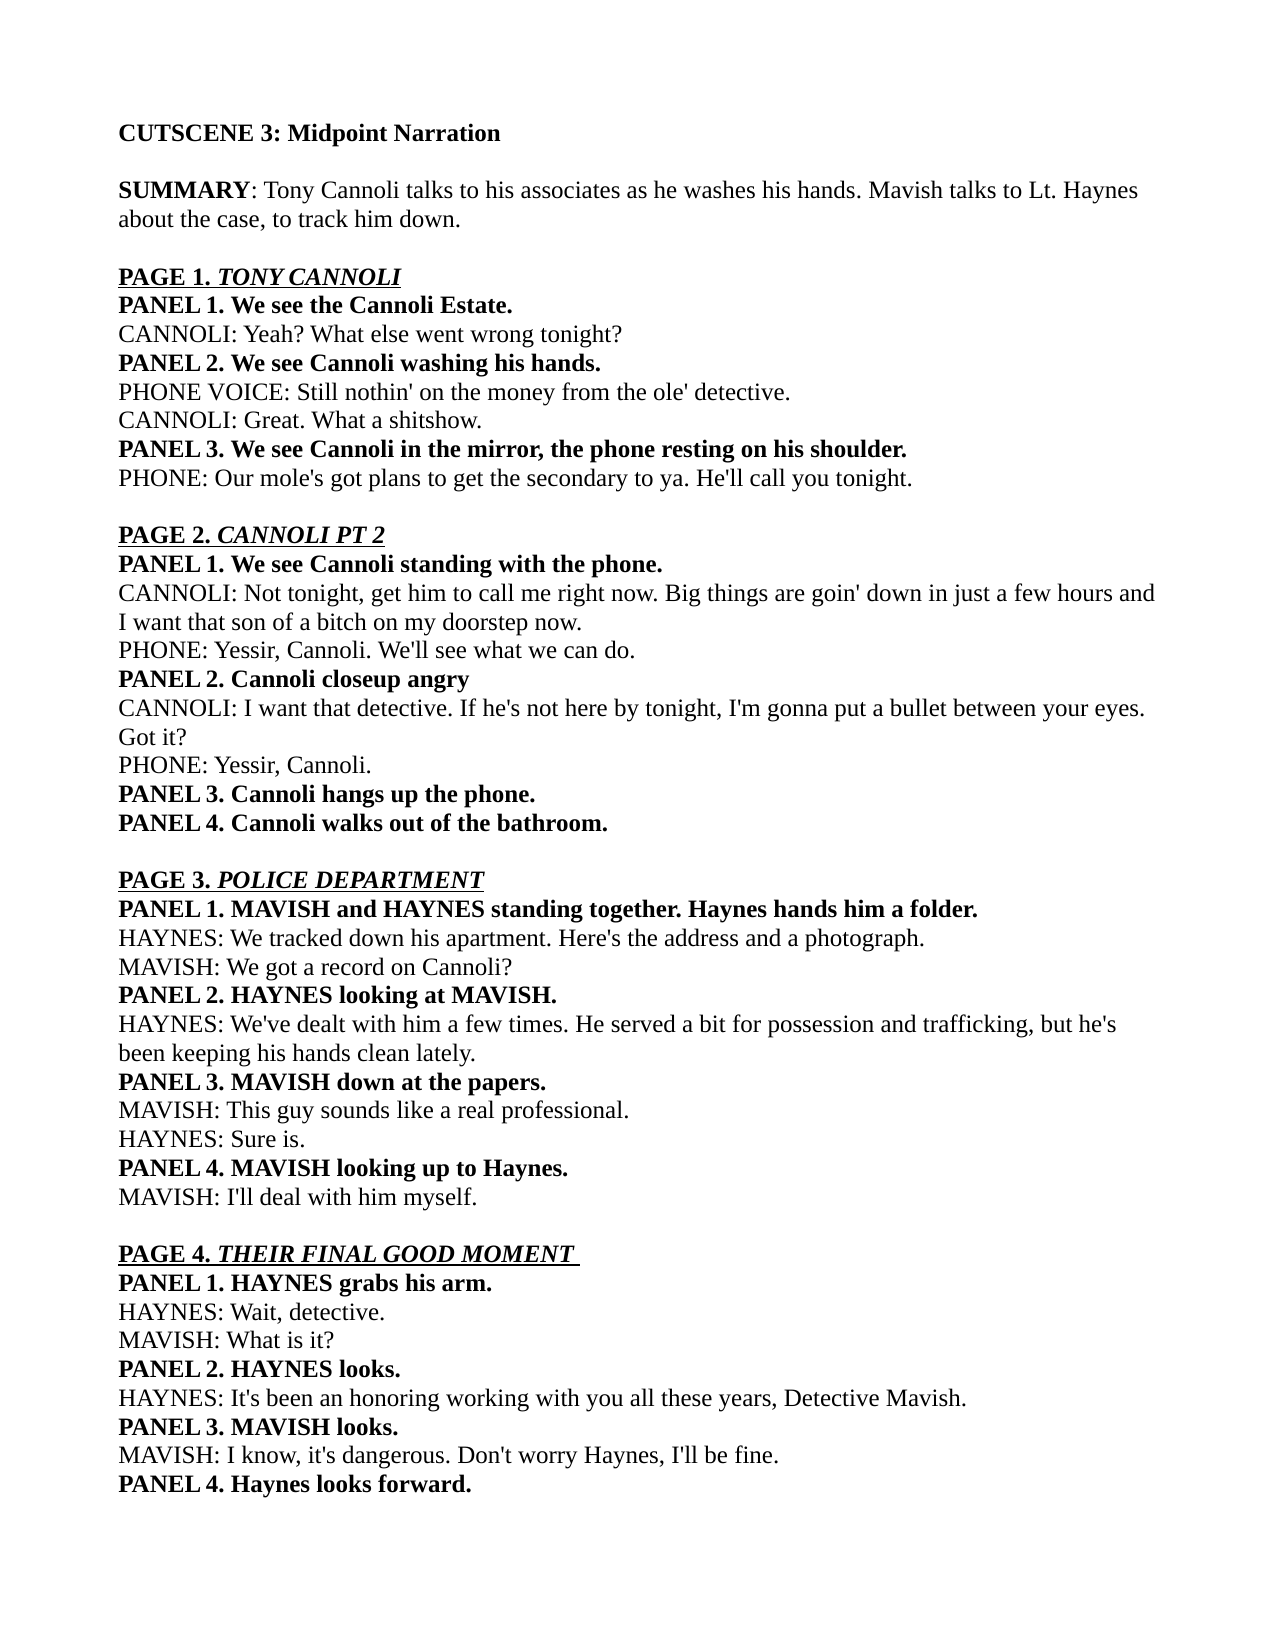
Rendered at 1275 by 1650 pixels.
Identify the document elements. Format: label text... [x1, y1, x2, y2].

text HAYNES: Wait, detective. [118, 1297, 1157, 1326]
text PANEL 1. We see Cannoli standing with the phone. [118, 549, 1157, 578]
text CANNOLI: Yeah? What else went wrong tonight? [118, 319, 1157, 348]
text PANEL 2. Cannoli closeup angry [118, 664, 1157, 693]
text HAYNES: We've dealt with him a few times. He served a bit for possession and trafficking, but he's been keeping his hands clean lately. [118, 1009, 1157, 1067]
text PHONE VOICE: Still nothin' on the money from the ole' detective. [118, 377, 1157, 406]
text PANEL 2. HAYNES looks. [118, 1354, 1157, 1383]
text CANNOLI: I want that detective. If he's not here by tonight, I'm gonna put a bullet between your eyes. Got it? [118, 693, 1157, 751]
text PAGE 3. POLICE DEPARTMENT [118, 866, 1157, 894]
text PANEL 2. We see Cannoli washing his hands. [118, 348, 1157, 377]
text PANEL 4. Cannoli walks out of the bathroom. [118, 808, 1157, 837]
text MAVISH: What is it? [118, 1326, 1157, 1354]
text PHONE: Yessir, Cannoli. We'll see what we can do. [118, 636, 1157, 664]
text MAVISH: We got a record on Cannoli? [118, 952, 1157, 981]
text PHONE: Our mole's got plans to get the secondary to ya. He'll call you tonight. [118, 463, 1157, 492]
text PANEL 3. We see Cannoli in the mirror, the phone resting on his shoulder. [118, 434, 1157, 463]
text CANNOLI: Great. What a shitshow. [118, 406, 1157, 434]
text PAGE 1. TONY CANNOLI [118, 262, 1157, 291]
text HAYNES: It's been an honoring working with you all these years, Detective Mavish. [118, 1383, 1157, 1412]
text PAGE 2. CANNOLI PT 2 [118, 521, 1157, 549]
text PANEL 4. MAVISH looking up to Haynes. [118, 1153, 1157, 1182]
text CUTSCENE 3: Midpoint Narration [118, 118, 1157, 147]
text HAYNES: Sure is. [118, 1124, 1157, 1153]
text PANEL 1. MAVISH and HAYNES standing together. Haynes hands him a folder. [118, 894, 1157, 923]
text PANEL 1. HAYNES grabs his arm. [118, 1268, 1157, 1297]
text PANEL 3. MAVISH looks. [118, 1412, 1157, 1441]
text PAGE 4. THEIR FINAL GOOD MOMENT [118, 1239, 1157, 1268]
text MAVISH: I know, it's dangerous. Don't worry Haynes, I'll be fine. [118, 1441, 1157, 1469]
text PANEL 3. Cannoli hangs up the phone. [118, 779, 1157, 808]
text HAYNES: We tracked down his apartment. Here's the address and a photograph. [118, 923, 1157, 952]
text SUMMARY: Tony Cannoli talks to his associates as he washes his hands. Mavish talks to Lt. Haynes about the case, to track him down. [118, 176, 1157, 233]
text PANEL 3. MAVISH down at the papers. [118, 1067, 1157, 1096]
text MAVISH: This guy sounds like a real professional. [118, 1096, 1157, 1124]
text CANNOLI: Not tonight, get him to call me right now. Big things are goin' down in just a few hours and I want that son of a bitch on my doorstep now. [118, 578, 1157, 636]
text PANEL 2. HAYNES looking at MAVISH. [118, 981, 1157, 1009]
text PANEL 1. We see the Cannoli Estate. [118, 291, 1157, 319]
text PHONE: Yessir, Cannoli. [118, 751, 1157, 779]
text MAVISH: I'll deal with him myself. [118, 1182, 1157, 1211]
text PANEL 4. Haynes looks forward. [118, 1469, 1157, 1498]
